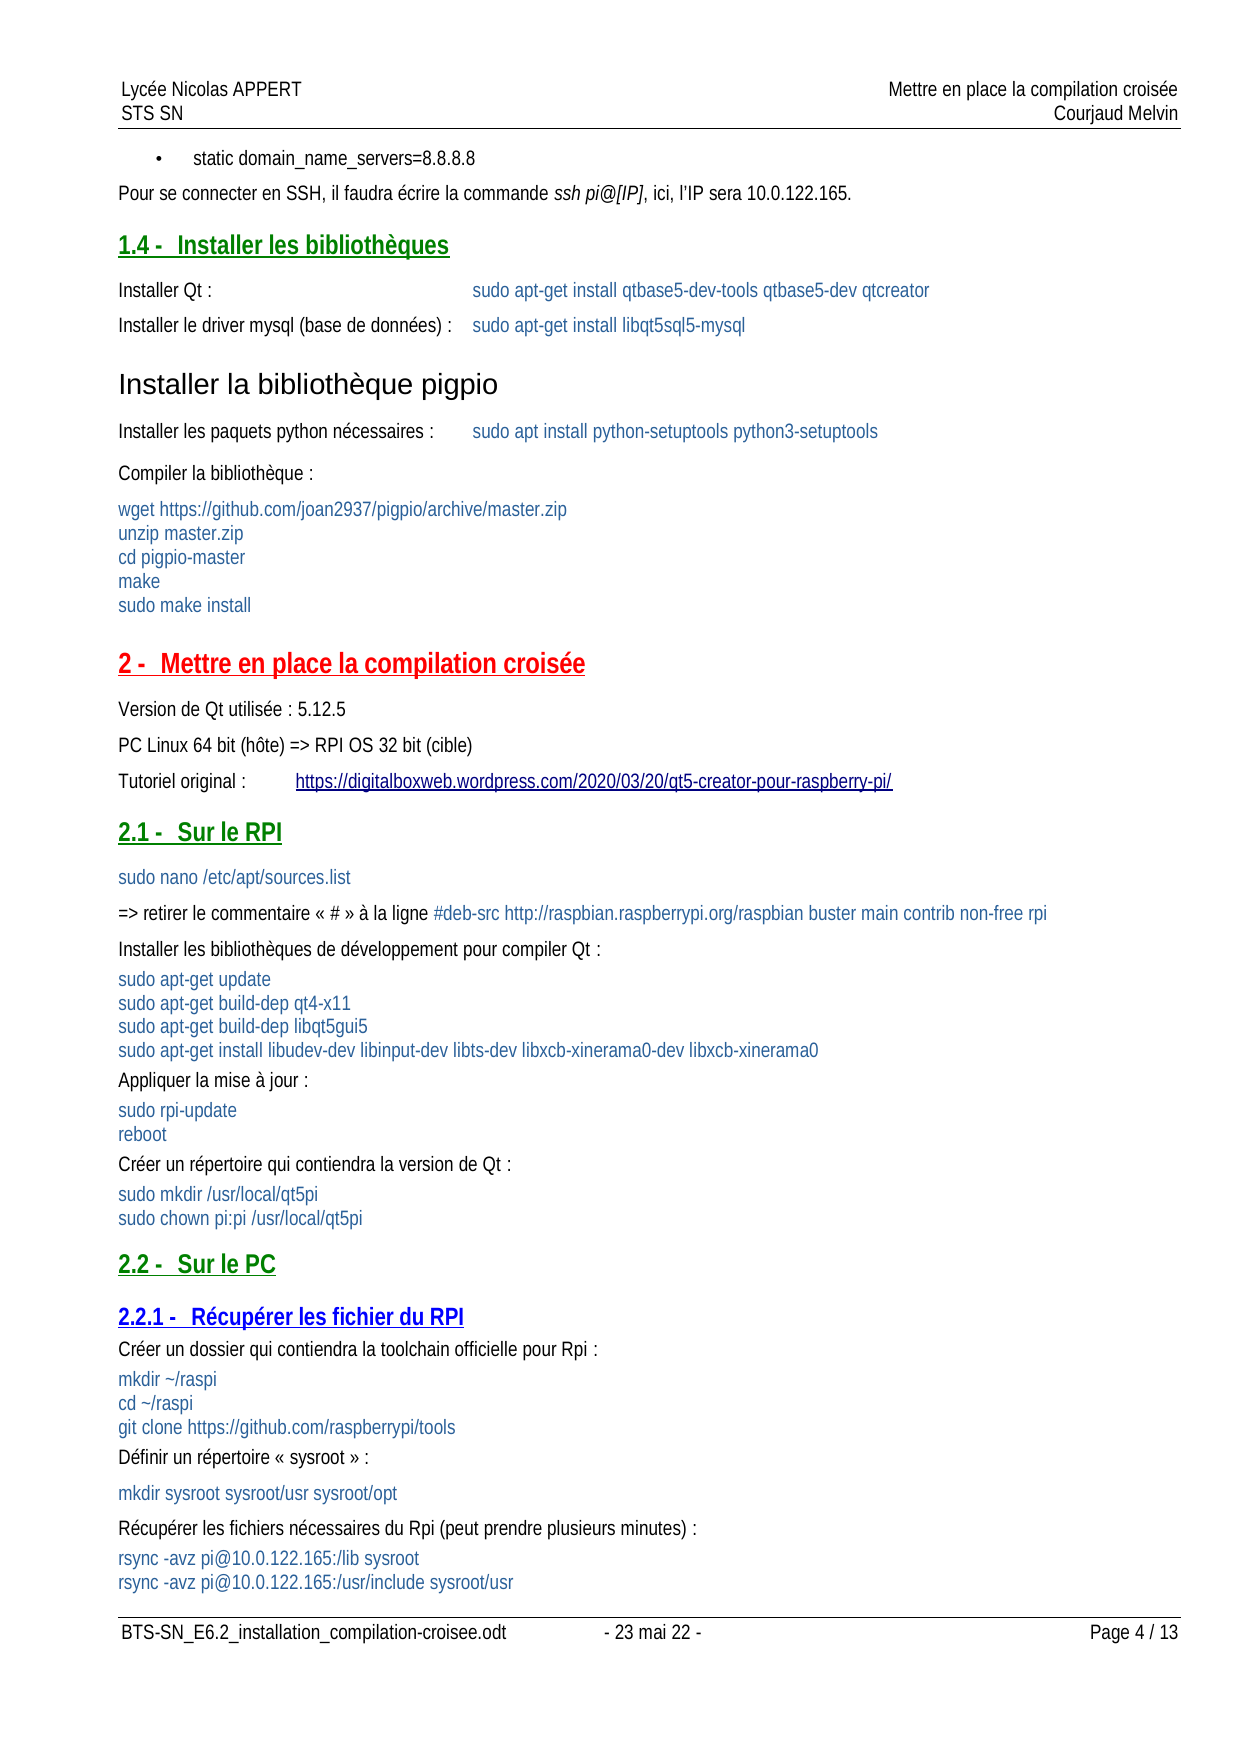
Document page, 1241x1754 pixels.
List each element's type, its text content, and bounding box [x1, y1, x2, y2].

text Installer Qt : sudo apt-get install qtbase5-dev-tools qtbase5-dev qtcreator [118, 278, 1181, 302]
text unzip master.zip [118, 521, 1181, 545]
subtitle Sur le RPI [118, 816, 1181, 847]
text Tutoriel original : https://digitalboxweb.wordpress.com/2020/03/20/qt5-creator-pour-raspberry-pi/ [118, 768, 1181, 792]
text Installer les paquets python nécessaires : sudo apt install python-setuptools python3-setuptools [118, 419, 1181, 443]
text => retirer le commentaire « # » à la ligne #deb-src http://raspbian.raspberrypi.org/raspbian buster main contrib non-free rpi [118, 901, 1181, 925]
text rsync -avz pi@10.0.122.165:/usr/include sysroot/usr [118, 1570, 1181, 1594]
text PC Linux 64 bit (hôte) => RPI OS 32 bit (cible) [118, 733, 1181, 757]
text Créer un dossier qui contiendra la toolchain officielle pour Rpi : [118, 1337, 1181, 1361]
text sudo apt-get update [118, 966, 1181, 990]
subtitle Sur le PC [118, 1247, 1181, 1278]
text reboot [118, 1122, 1181, 1146]
text Créer un répertoire qui contiendra la version de Qt : [118, 1152, 1181, 1176]
text git clone https://github.com/raspberrypi/tools [118, 1415, 1181, 1439]
text sudo mkdir /usr/local/qt5pi [118, 1182, 1181, 1206]
text cd pigpio-master [118, 545, 1181, 569]
subtitle Récupérer les fichier du RPI [118, 1302, 1181, 1331]
text make [118, 569, 1181, 593]
text Installer le driver mysql (base de données) : sudo apt-get install libqt5sql5-mysql [118, 313, 1181, 337]
text sudo apt-get install libudev-dev libinput-dev libts-dev libxcb-xinerama0-dev libxcb-xinerama0 [118, 1038, 1181, 1062]
text sudo chown pi:pi /usr/local/qt5pi [118, 1206, 1181, 1230]
subtitle Installer la bibliothèque pigpio [118, 368, 1181, 401]
subtitle Installer les bibliothèques [118, 229, 1181, 260]
text Appliquer la mise à jour : [118, 1068, 1181, 1092]
text wget https://github.com/joan2937/pigpio/archive/master.zip [118, 497, 1181, 521]
list static domain_name_servers=8.8.8.8 [156, 145, 1181, 169]
text sudo make install [118, 593, 1181, 617]
text sudo nano /etc/apt/sources.list [118, 865, 1181, 889]
text mkdir ~/raspi [118, 1367, 1181, 1391]
text mkdir sysroot sysroot/usr sysroot/opt [118, 1481, 1181, 1504]
text Installer les bibliothèques de développement pour compiler Qt : [118, 937, 1181, 961]
text sudo rpi-update [118, 1098, 1181, 1122]
text sudo apt-get build-dep qt4-x11 [118, 990, 1181, 1014]
text Définir un répertoire « sysroot » : [118, 1445, 1181, 1469]
text Récupérer les fichiers nécessaires du Rpi (peut prendre plusieurs minutes) : [118, 1516, 1181, 1540]
text rsync -avz pi@10.0.122.165:/lib sysroot [118, 1546, 1181, 1570]
text Compiler la bibliothèque : [118, 461, 1181, 485]
text Version de Qt utilisée : 5.12.5 [118, 697, 1181, 721]
text sudo apt-get build-dep libqt5gui5 [118, 1014, 1181, 1038]
text cd ~/raspi [118, 1391, 1181, 1415]
text Pour se connecter en SSH, il faudra écrire la commande ssh pi@[IP], ici, l’IP sera 10.0.122.165. [118, 181, 1181, 205]
subtitle Mettre en place la compilation croisée [118, 646, 1181, 679]
